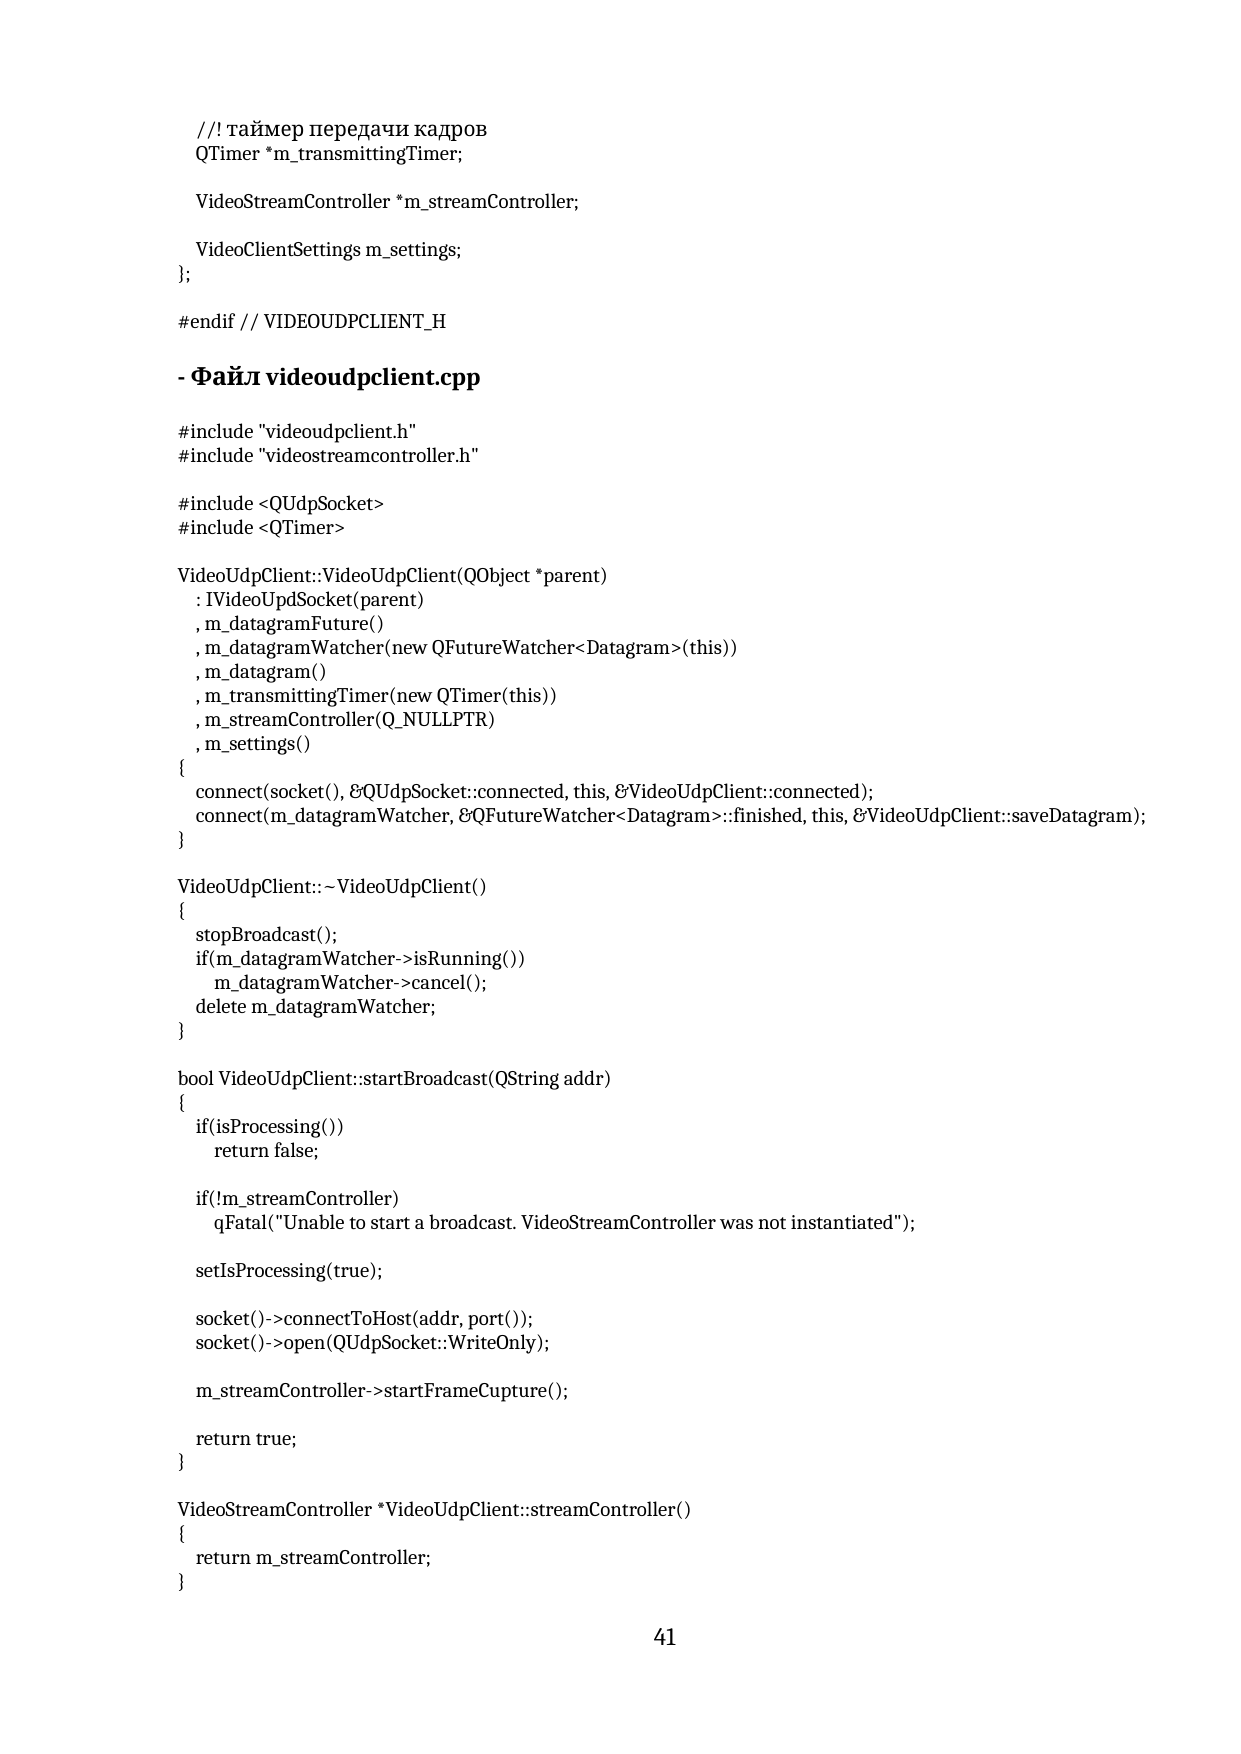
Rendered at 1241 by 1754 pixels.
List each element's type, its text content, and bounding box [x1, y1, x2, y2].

text #include "videoudpclient.h" [177, 420, 1152, 444]
text m_datagramWatcher->cancel(); [177, 971, 1152, 995]
text , m_datagramFuture() [177, 612, 1152, 636]
text } [177, 827, 1152, 851]
text - Файл videoudpclient.cpp [177, 362, 1152, 391]
text VideoStreamController *VideoUdpClient::streamController() [177, 1498, 1152, 1522]
text stopBroadcast(); [177, 923, 1152, 947]
text }; [177, 262, 1152, 286]
text setIsProcessing(true); [177, 1258, 1152, 1282]
text connect(socket(), &QUdpSocket::connected, this, &VideoUdpClient::connected); [177, 779, 1152, 803]
text { [177, 1091, 1152, 1115]
text { [177, 899, 1152, 923]
text if(isProcessing()) [177, 1115, 1152, 1139]
text socket()->connectToHost(addr, port()); [177, 1306, 1152, 1330]
text #include <QUdpSocket> [177, 492, 1152, 516]
text { [177, 1522, 1152, 1546]
text QTimer *m_transmittingTimer; [177, 142, 1152, 166]
text VideoStreamController *m_streamController; [177, 190, 1152, 214]
text } [177, 1450, 1152, 1474]
text , m_streamController(Q_NULLPTR) [177, 707, 1152, 731]
text , m_datagram() [177, 659, 1152, 683]
text #include "videostreamcontroller.h" [177, 444, 1152, 468]
text { [177, 755, 1152, 779]
text delete m_datagramWatcher; [177, 995, 1152, 1019]
text qFatal("Unable to start a broadcast. VideoStreamController was not instantiated"); [177, 1211, 1152, 1234]
text } [177, 1019, 1152, 1043]
text #include <QTimer> [177, 516, 1152, 540]
text return m_streamController; [177, 1546, 1152, 1570]
text return false; [177, 1139, 1152, 1163]
text socket()->open(QUdpSocket::WriteOnly); [177, 1330, 1152, 1354]
text VideoClientSettings m_settings; [177, 238, 1152, 262]
text if(m_datagramWatcher->isRunning()) [177, 947, 1152, 971]
text connect(m_datagramWatcher, &QFutureWatcher<Datagram>::finished, this, &VideoUdpClient::saveDatagram); [177, 803, 1152, 827]
text } [177, 1570, 1152, 1594]
text : IVideoUpdSocket(parent) [177, 588, 1152, 612]
text return true; [177, 1426, 1152, 1450]
text , m_settings() [177, 731, 1152, 755]
text , m_datagramWatcher(new QFutureWatcher<Datagram>(this)) [177, 636, 1152, 659]
text if(!m_streamController) [177, 1187, 1152, 1211]
text bool VideoUdpClient::startBroadcast(QString addr) [177, 1067, 1152, 1091]
text , m_transmittingTimer(new QTimer(this)) [177, 683, 1152, 707]
text VideoUdpClient::VideoUdpClient(QObject *parent) [177, 564, 1152, 588]
text m_streamController->startFrameCupture(); [177, 1378, 1152, 1402]
text //! таймер передачи кадров [177, 118, 1152, 142]
text VideoUdpClient::~VideoUdpClient() [177, 875, 1152, 899]
text #endif // VIDEOUDPCLIENT_H [177, 310, 1152, 334]
